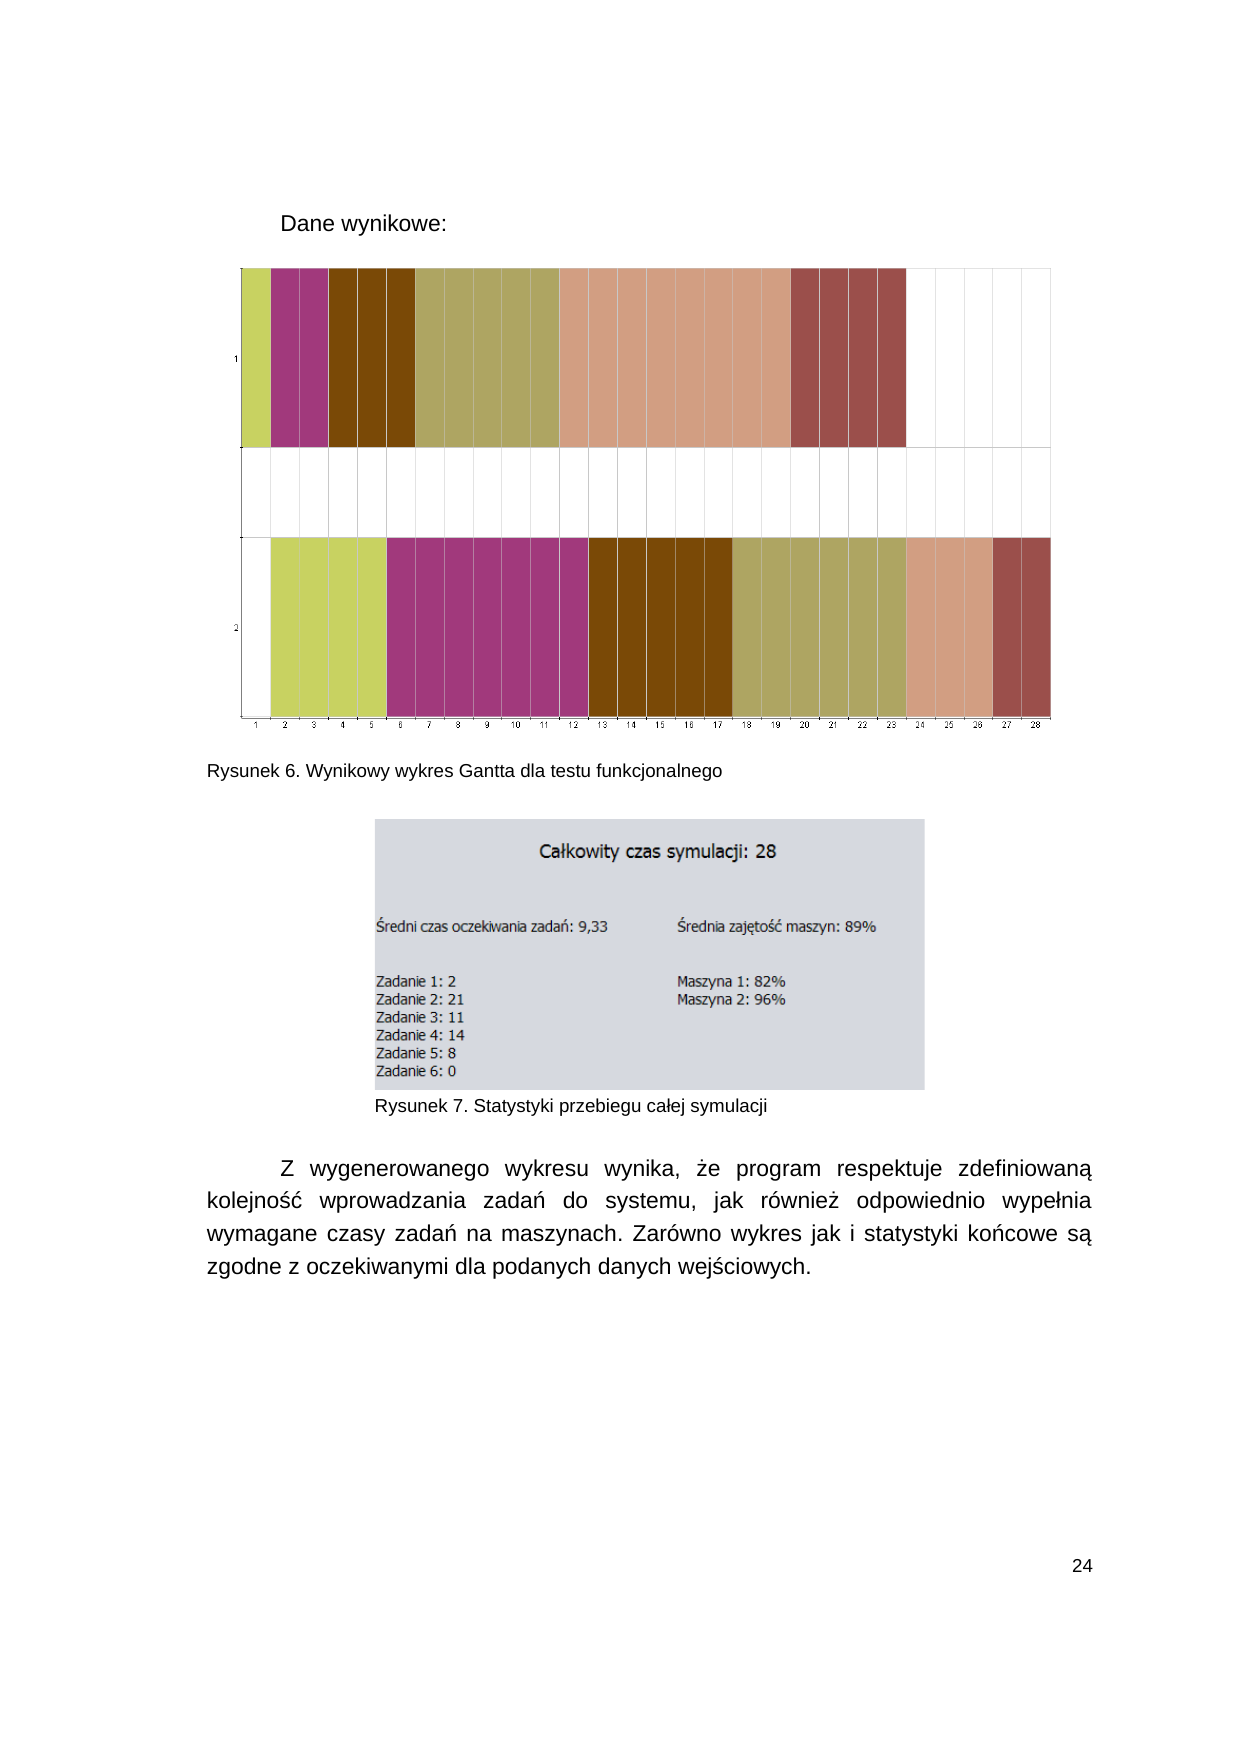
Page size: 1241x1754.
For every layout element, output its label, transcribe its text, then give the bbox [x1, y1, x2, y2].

text Dane wynikowe: [207, 210, 1093, 236]
text Rysunek 7. Statystyki przebiegu całej symulacji [207, 819, 1093, 1116]
picture [374, 819, 925, 1090]
text Rysunek 6. Wynikowy wykres Gantta dla testu funkcjonalnego [207, 755, 1093, 781]
picture [187, 243, 1112, 755]
text Z wygenerowanego wykresu wynika, że program respektuje zdefiniowaną kolejność wprowadzania zadań do systemu, jak również odpowiednio wypełnia wymagane czasy zadań na maszynach. Zarówno wykres jak i statystyki końcowe są zgodne z oczekiwanymi dla podanych danych wejściowych. [207, 1154, 1093, 1280]
